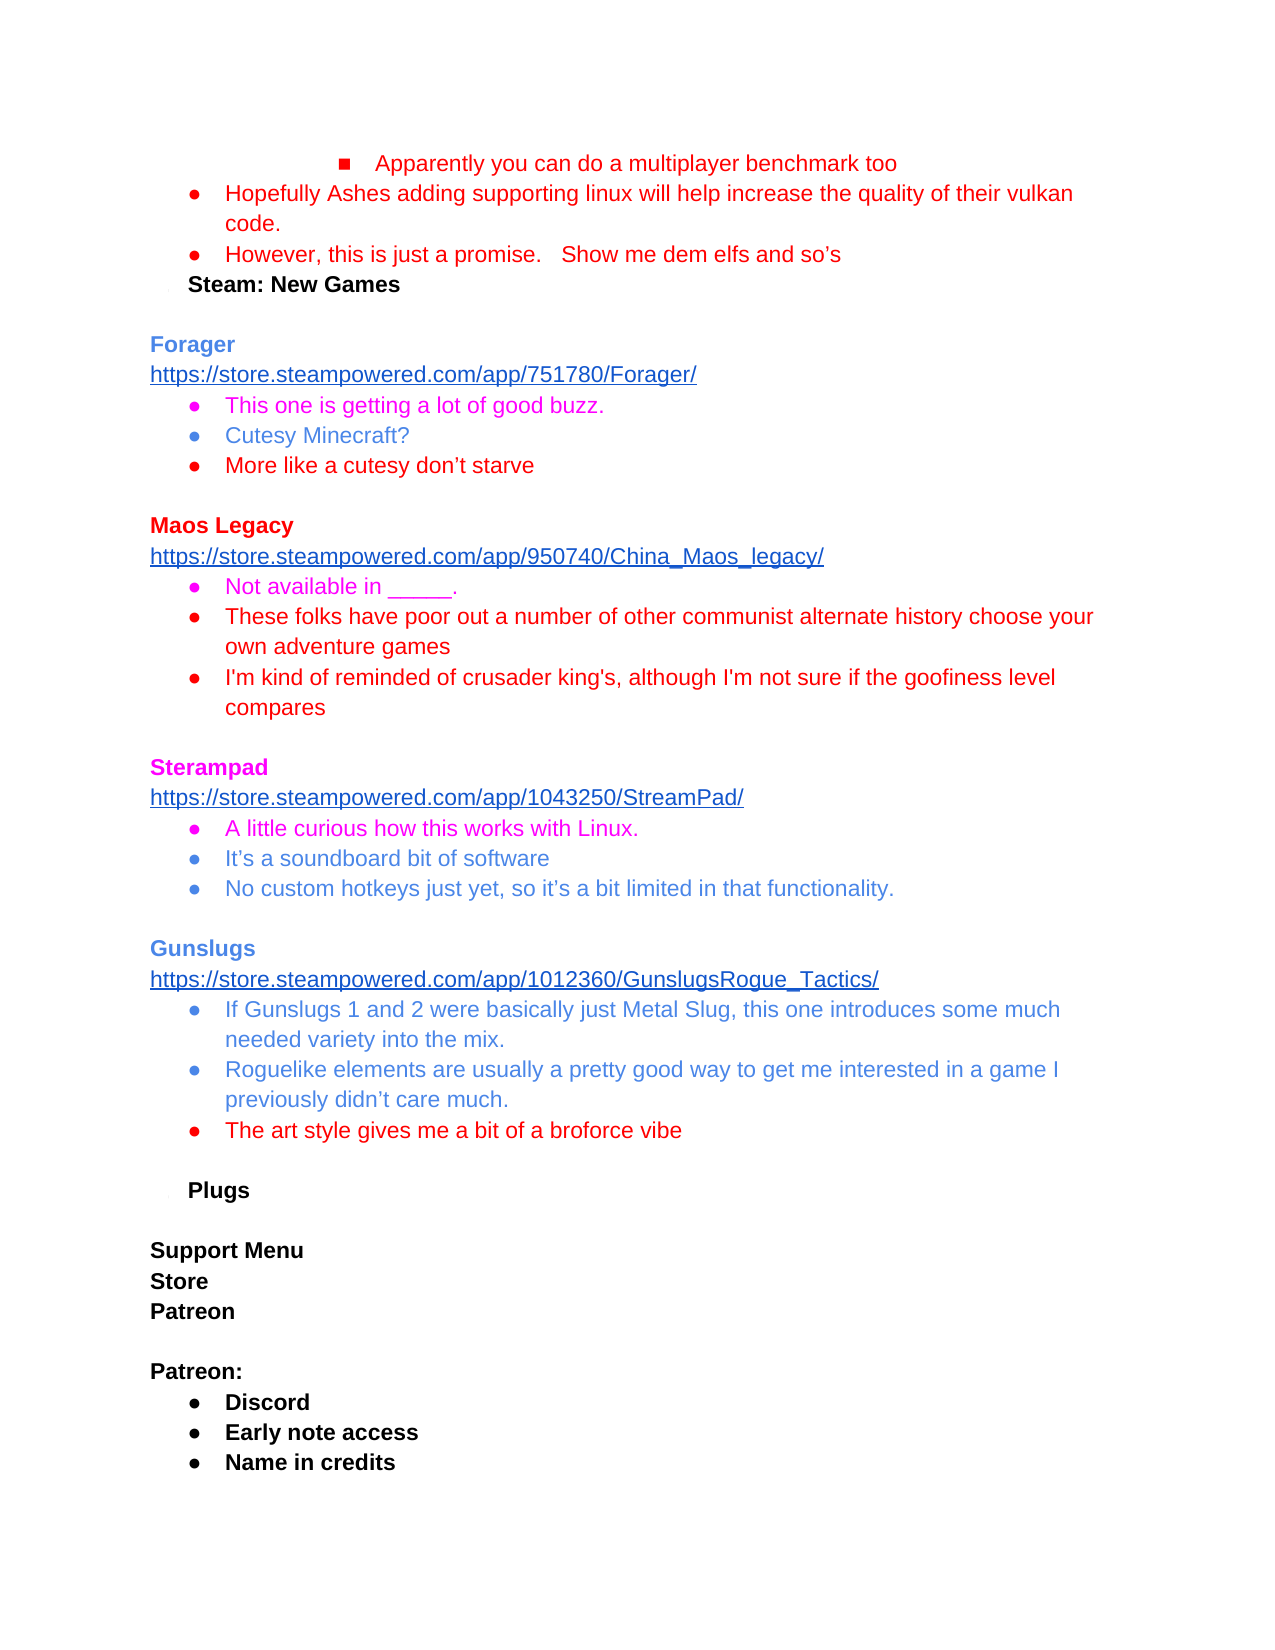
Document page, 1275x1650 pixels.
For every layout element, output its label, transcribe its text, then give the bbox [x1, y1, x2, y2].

list If Gunslugs 1 and 2 were basically just Metal Slug, this one introduces some much needed variety into the mix. [187, 996, 1125, 1052]
list Not available in _____. [187, 573, 1125, 599]
text Patreon [150, 1298, 1125, 1324]
text Support Menu [150, 1237, 1125, 1264]
list However, this is just a promise. Show me dem elfs and so’s [187, 241, 1125, 267]
list These folks have poor out a number of other communist alternate history choose your own adventure games [187, 603, 1125, 660]
text Store [150, 1268, 1125, 1294]
list Hopefully Ashes adding supporting linux will help increase the quality of their vulkan code. [187, 180, 1125, 237]
list No custom hotkeys just yet, so it’s a bit limited in that functionality. [187, 875, 1125, 901]
list Early note access [187, 1419, 1125, 1445]
list More like a cutesy don’t starve [187, 452, 1125, 478]
text Sterampad [150, 754, 1125, 781]
list Cutesy Minecraft? [187, 422, 1125, 448]
text https://store.steampowered.com/app/751780/Forager/ [150, 361, 1125, 388]
text Forager [150, 331, 1125, 358]
list Apparently you can do a multiplayer benchmark too [337, 150, 1125, 176]
text Plugs [150, 1177, 1125, 1203]
list It’s a soundboard bit of software [187, 845, 1125, 871]
list Name in credits [187, 1449, 1125, 1475]
text Maos Legacy [150, 512, 1125, 539]
list Roguelike elements are usually a pretty good way to get me interested in a game I previously didn’t care much. [187, 1056, 1125, 1113]
text Patreon: [150, 1358, 1125, 1385]
text https://store.steampowered.com/app/950740/China_Maos_legacy/ [150, 543, 1125, 569]
list The art style gives me a bit of a broforce vibe [187, 1117, 1125, 1143]
text https://store.steampowered.com/app/1012360/GunslugsRogue_Tactics/ [150, 966, 1125, 992]
text https://store.steampowered.com/app/1043250/StreamPad/ [150, 784, 1125, 811]
list A little curious how this works with Linux. [187, 814, 1125, 841]
text Steam: New Games [150, 271, 1125, 297]
text Gunslugs [150, 935, 1125, 962]
list I'm kind of reminded of crusader king's, although I'm not sure if the goofiness level compares [187, 663, 1125, 720]
list This one is getting a lot of good buzz. [187, 392, 1125, 418]
list Discord [187, 1388, 1125, 1415]
